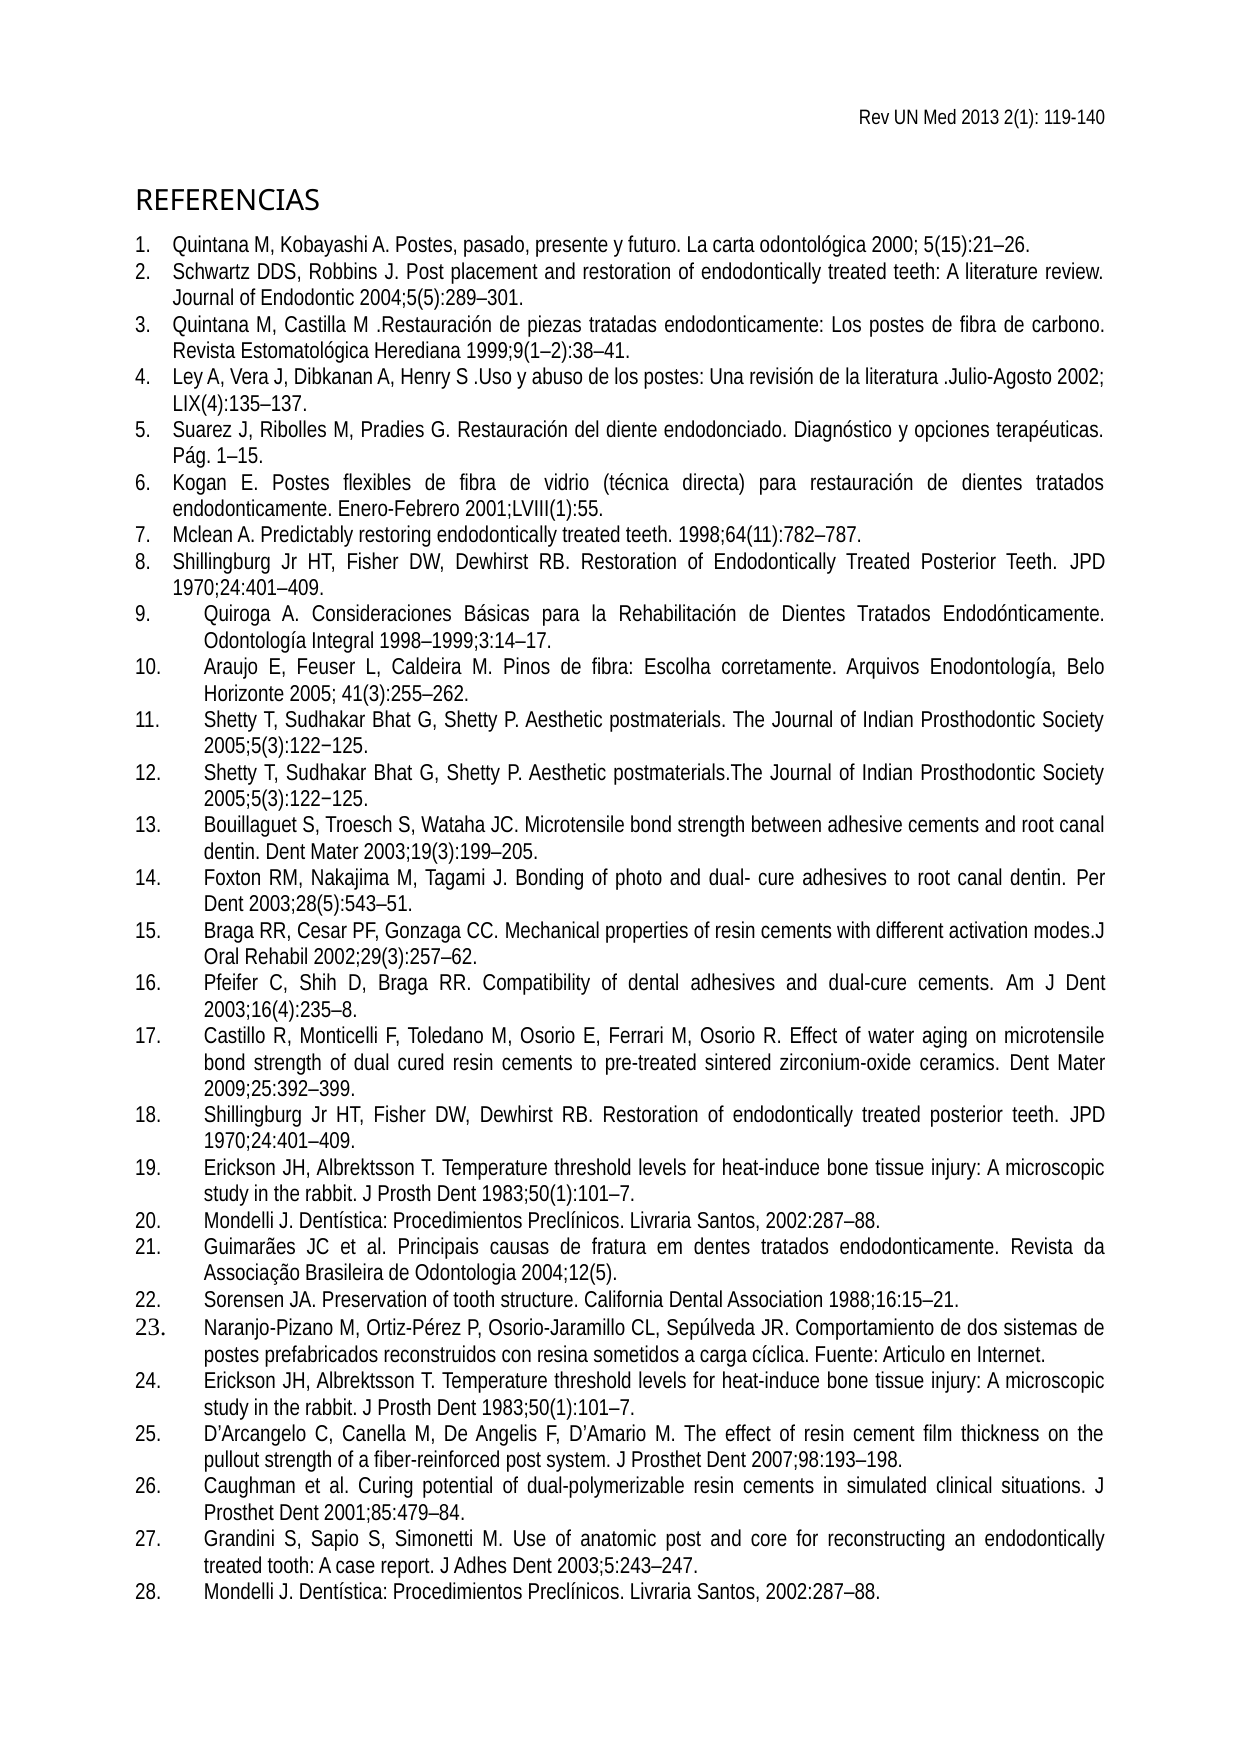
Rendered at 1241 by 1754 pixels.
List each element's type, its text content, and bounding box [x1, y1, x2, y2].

list Quintana M, Castilla M .Restauración de piezas tratadas endodonticamente: Los postes de fibra de carbono. Revista Estomatológica Herediana 1999;9(1–2):38–41. [135, 311, 1105, 363]
list Guimarães JC et al. Principais causas de fratura em dentes tratados endodonticamente. Revista da Associação Brasileira de Odontologia 2004;12(5). [135, 1233, 1105, 1286]
list D’Arcangelo C, Canella M, De Angelis F, D’Amario M. The effect of resin cement film thickness on the pullout strength of a fiber-reinforced post system. J Prosthet Dent 2007;98:193–198. [135, 1420, 1105, 1472]
list Mclean A. Predictably restoring endodontically treated teeth. 1998;64(11):782–787. [135, 521, 1105, 548]
list Braga RR, Cesar PF, Gonzaga CC. Mechanical properties of resin cements with different activation modes.J Oral Rehabil 2002;29(3):257–62. [135, 917, 1105, 969]
list Araujo E, Feuser L, Caldeira M. Pinos de fibra: Escolha corretamente. Arquivos Enodontología, Belo Horizonte 2005; 41(3):255–262. [135, 653, 1105, 706]
list Shillingburg Jr HT, Fisher DW, Dewhirst RB. Restoration of Endodontically Treated Posterior Teeth. JPD 1970;24:401–409. [135, 548, 1105, 600]
list Naranjo-Pizano M, Ortiz-Pérez P, Osorio-Jaramillo CL, Sepúlveda JR. Comportamiento de dos sistemas de postes prefabricados reconstruidos con resina sometidos a carga cíclica. Fuente: Articulo en Internet. [135, 1312, 1105, 1367]
list Mondelli J. Dentística: Procedimientos Preclínicos. Livraria Santos, 2002:287–88. [135, 1578, 1105, 1604]
list Erickson JH, Albrektsson T. Temperature threshold levels for heat-induce bone tissue injury: A microscopic study in the rabbit. J Prosth Dent 1983;50(1):101–7. [135, 1367, 1105, 1420]
list Quiroga A. Consideraciones Básicas para la Rehabilitación de Dientes Tratados Endodónticamente. Odontología Integral 1998–1999;3:14–17. [135, 600, 1105, 653]
list Sorensen JA. Preservation of tooth structure. California Dental Association 1988;16:15–21. [135, 1286, 1105, 1312]
list Shetty T, Sudhakar Bhat G, Shetty P. Aesthetic postmaterials.The Journal of Indian Prosthodontic Society 2005;5(3):122−125. [135, 758, 1105, 811]
list Grandini S, Sapio S, Simonetti M. Use of anatomic post and core for reconstructing an endodontically treated tooth: A case report. J Adhes Dent 2003;5:243–247. [135, 1525, 1105, 1578]
list Quintana M, Kobayashi A. Postes, pasado, presente y futuro. La carta odontológica 2000; 5(15):21–26. [135, 231, 1105, 258]
list Suarez J, Ribolles M, Pradies G. Restauración del diente endodonciado. Diagnóstico y opciones terapéuticas. Pág. 1–15. [135, 416, 1105, 469]
list Shetty T, Sudhakar Bhat G, Shetty P. Aesthetic postmaterials. The Journal of Indian Prosthodontic Society 2005;5(3):122−125. [135, 706, 1105, 758]
list Shillingburg Jr HT, Fisher DW, Dewhirst RB. Restoration of endodontically treated posterior teeth. JPD 1970;24:401–409. [135, 1101, 1105, 1154]
list Ley A, Vera J, Dibkanan A, Henry S .Uso y abuso de los postes: Una revisión de la literatura .Julio-Agosto 2002; LIX(4):135–137. [135, 363, 1105, 416]
list Caughman et al. Curing potential of dual-polymerizable resin cements in simulated clinical situations. J Prosthet Dent 2001;85:479–84. [135, 1472, 1105, 1525]
list Erickson JH, Albrektsson T. Temperature threshold levels for heat-induce bone tissue injury: A microscopic study in the rabbit. J Prosth Dent 1983;50(1):101–7. [135, 1154, 1105, 1207]
list Bouillaguet S, Troesch S, Wataha JC. Microtensile bond strength between adhesive cements and root canal dentin. Dent Mater 2003;19(3):199–205. [135, 811, 1105, 864]
subtitle REFERENCIAS [135, 179, 1105, 219]
list Castillo R, Monticelli F, Toledano M, Osorio E, Ferrari M, Osorio R. Effect of water aging on microtensile bond strength of dual cured resin cements to pre-treated sintered zirconium-oxide ceramics. Dent Mater 2009;25:392–399. [135, 1022, 1105, 1101]
list Kogan E. Postes flexibles de fibra de vidrio (técnica directa) para restauración de dientes tratados endodonticamente. Enero-Febrero 2001;LVIII(1):55. [135, 469, 1105, 521]
list Foxton RM, Nakajima M, Tagami J. Bonding of photo and dual- cure adhesives to root canal dentin. Per Dent 2003;28(5):543–51. [135, 864, 1105, 917]
list Schwartz DDS, Robbins J. Post placement and restoration of endodontically treated teeth: A literature review. Journal of Endodontic 2004;5(5):289–301. [135, 258, 1105, 311]
list Mondelli J. Dentística: Procedimientos Preclínicos. Livraria Santos, 2002:287–88. [135, 1207, 1105, 1233]
list Pfeifer C, Shih D, Braga RR. Compatibility of dental adhesives and dual-cure cements. Am J Dent 2003;16(4):235–8. [135, 969, 1105, 1022]
